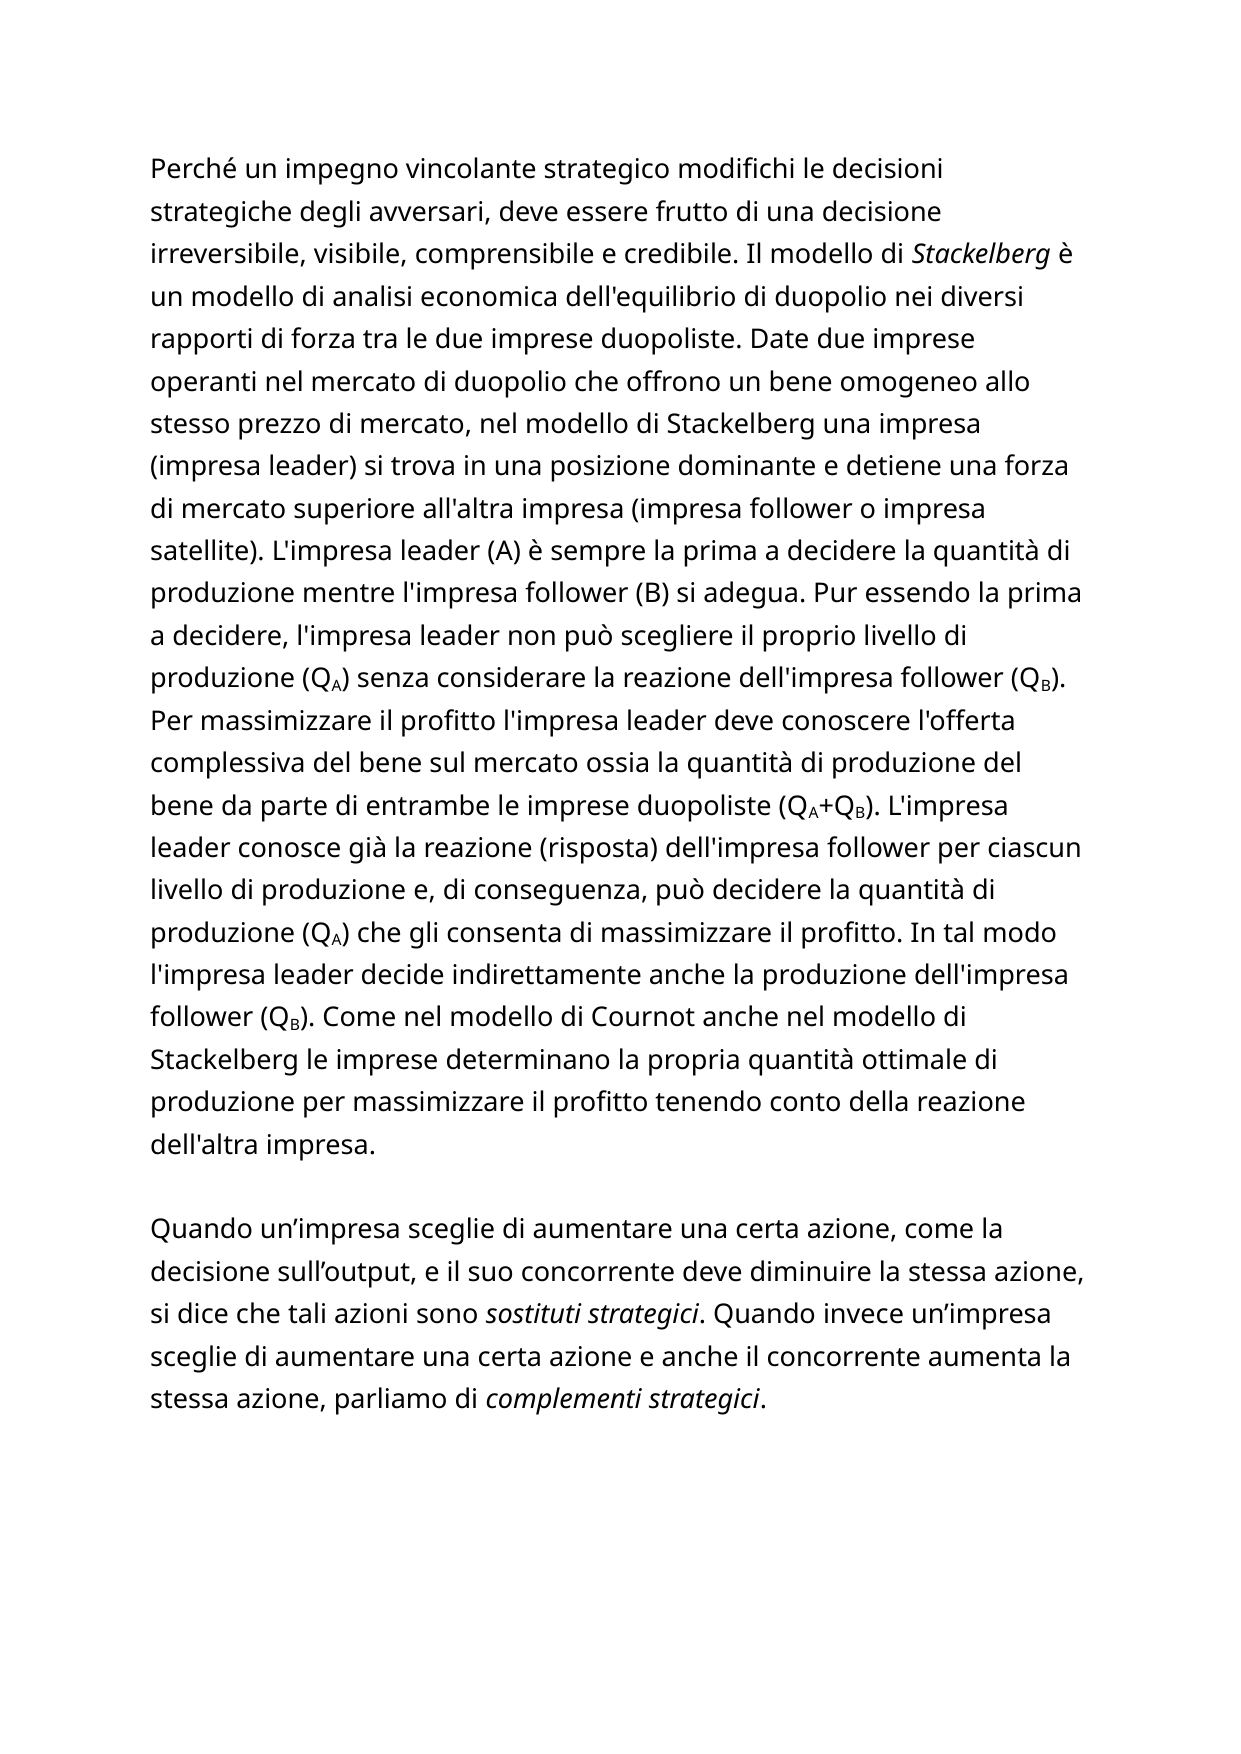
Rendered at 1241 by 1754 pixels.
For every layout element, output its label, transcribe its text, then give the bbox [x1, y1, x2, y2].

text Quando un’impresa sceglie di aumentare una certa azione, come la decisione sull’output, e il suo concorrente deve diminuire la stessa azione, si dice che tali azioni sono sostituti strategici. Quando invece un’impresa sceglie di aumentare una certa azione e anche il concorrente aumenta la stessa azione, parliamo di complementi strategici. [150, 1210, 1090, 1416]
text Perché un impegno vincolante strategico modifichi le decisioni strategiche degli avversari, deve essere frutto di una decisione irreversibile, visibile, comprensibile e credibile. Il modello di Stackelberg è un modello di analisi economica dell'equilibrio di duopolio nei diversi rapporti di forza tra le due imprese duopoliste. Date due imprese operanti nel mercato di duopolio che offrono un bene omogeneo allo stesso prezzo di mercato, nel modello di Stackelberg una impresa (impresa leader) si trova in una posizione dominante e detiene una forza di mercato superiore all'altra impresa (impresa follower o impresa satellite). L'impresa leader (A) è sempre la prima a decidere la quantità di produzione mentre l'impresa follower (B) si adegua. Pur essendo la prima a decidere, l'impresa leader non può scegliere il proprio livello di produzione (QA) senza considerare la reazione dell'impresa follower (QB). Per massimizzare il profitto l'impresa leader deve conoscere l'offerta complessiva del bene sul mercato ossia la quantità di produzione del bene da parte di entrambe le imprese duopoliste (QA+QB). L'impresa leader conosce già la reazione (risposta) dell'impresa follower per ciascun livello di produzione e, di conseguenza, può decidere la quantità di produzione (QA) che gli consenta di massimizzare il profitto. In tal modo l'impresa leader decide indirettamente anche la produzione dell'impresa follower (QB). Come nel modello di Cournot anche nel modello di Stackelberg le imprese determinano la propria quantità ottimale di produzione per massimizzare il profitto tenendo conto della reazione dell'altra impresa. [150, 150, 1090, 1162]
